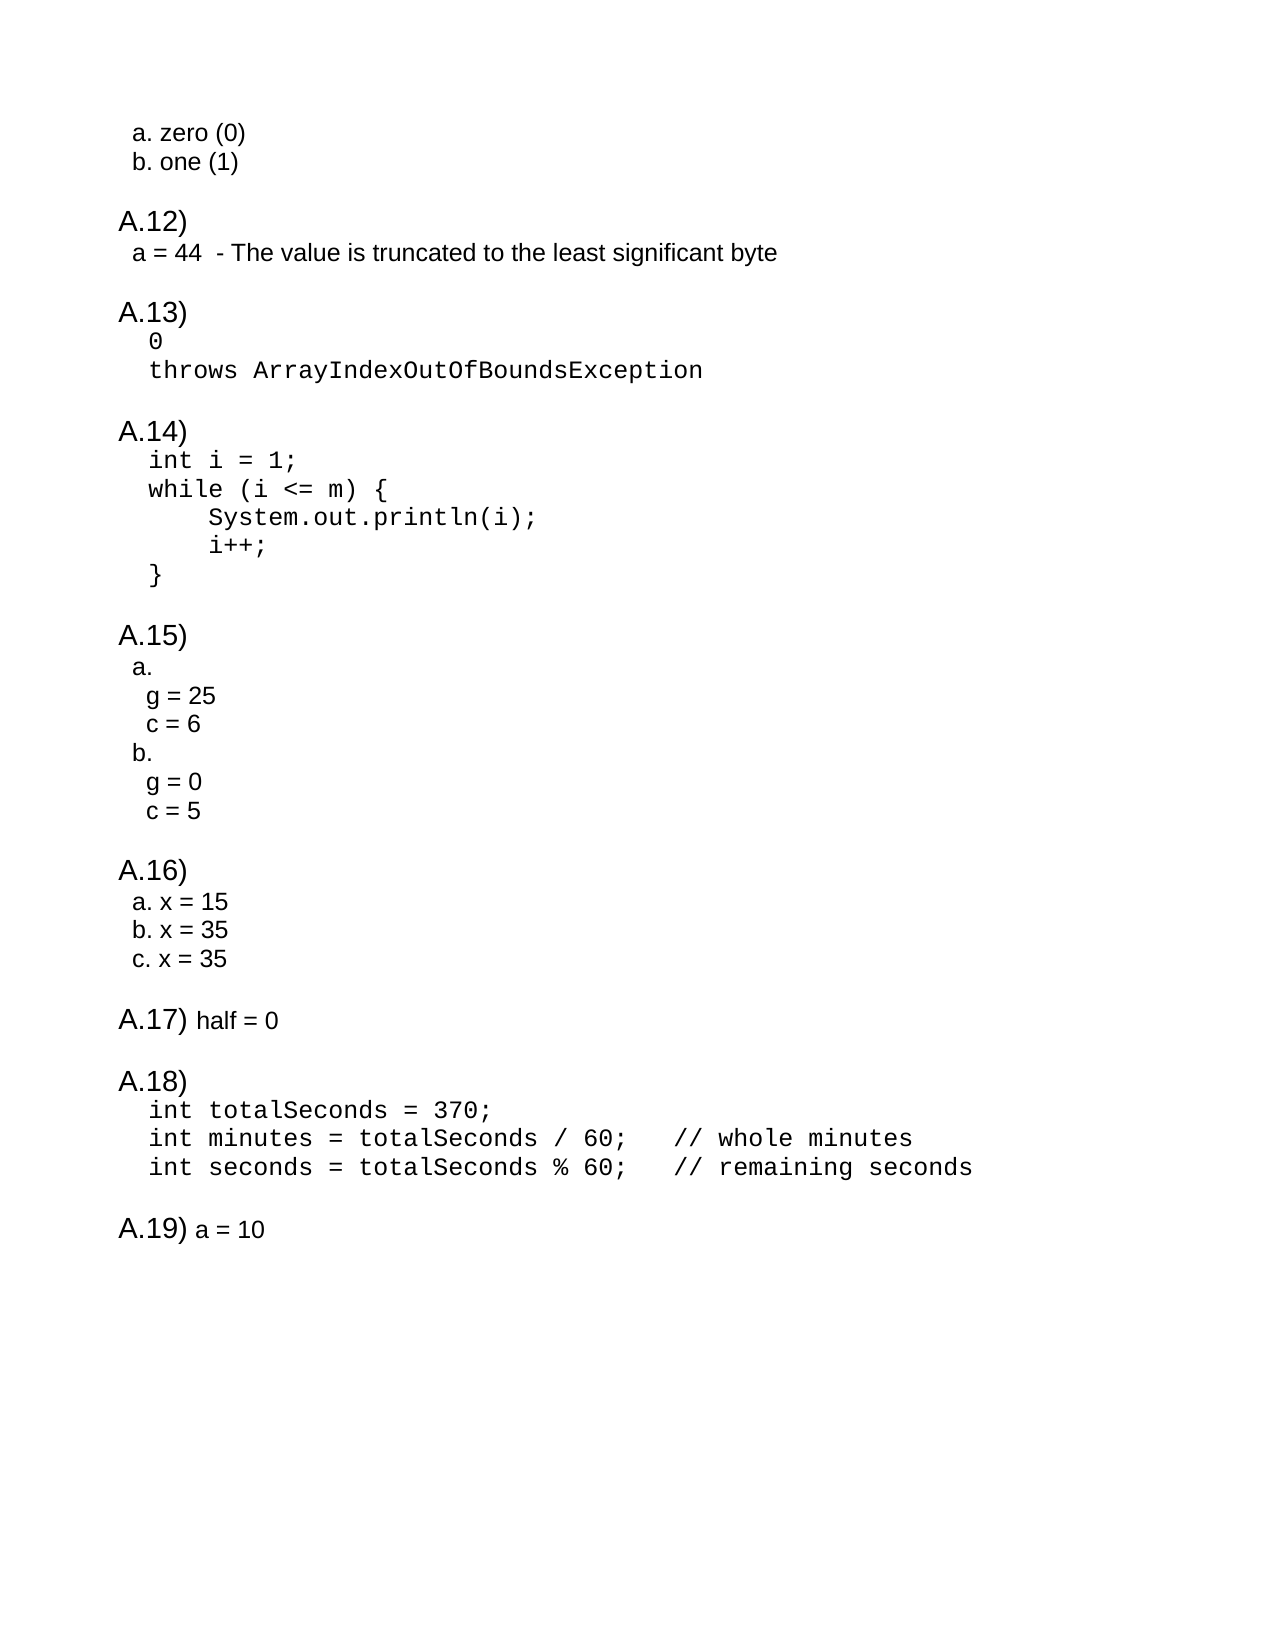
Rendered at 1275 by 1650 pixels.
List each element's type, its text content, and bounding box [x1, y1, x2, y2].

text A.15) [118, 618, 1157, 652]
text a. [118, 652, 1157, 681]
text g = 25 [118, 681, 1157, 709]
text b. x = 35 [118, 915, 1157, 944]
text A.16) [118, 853, 1157, 887]
text 0 [118, 329, 1157, 357]
text System.out.println(i); [118, 504, 1157, 533]
text } [118, 561, 1157, 589]
text c = 6 [118, 709, 1157, 738]
text A.13) [118, 295, 1157, 329]
text b. one (1) [118, 147, 1157, 176]
text int i = 1; [118, 448, 1157, 476]
text int minutes = totalSeconds / 60; // whole minutes [118, 1126, 1157, 1154]
text a = 44 - The value is truncated to the least significant byte [118, 238, 1157, 267]
text A.18) [118, 1064, 1157, 1097]
text g = 0 [118, 767, 1157, 796]
text a. x = 15 [118, 887, 1157, 915]
text throws ArrayIndexOutOfBoundsException [118, 357, 1157, 386]
text A.17) half = 0 [118, 1002, 1157, 1035]
text while (i <= m) { [118, 476, 1157, 504]
text a. zero (0) [118, 118, 1157, 147]
text A.14) [118, 414, 1157, 448]
text c = 5 [118, 796, 1157, 824]
text A.19) a = 10 [118, 1211, 1157, 1245]
text i++; [118, 533, 1157, 561]
text c. x = 35 [118, 944, 1157, 973]
text A.12) [118, 204, 1157, 238]
text b. [118, 738, 1157, 767]
text int seconds = totalSeconds % 60; // remaining seconds [118, 1154, 1157, 1182]
text int totalSeconds = 370; [118, 1097, 1157, 1126]
